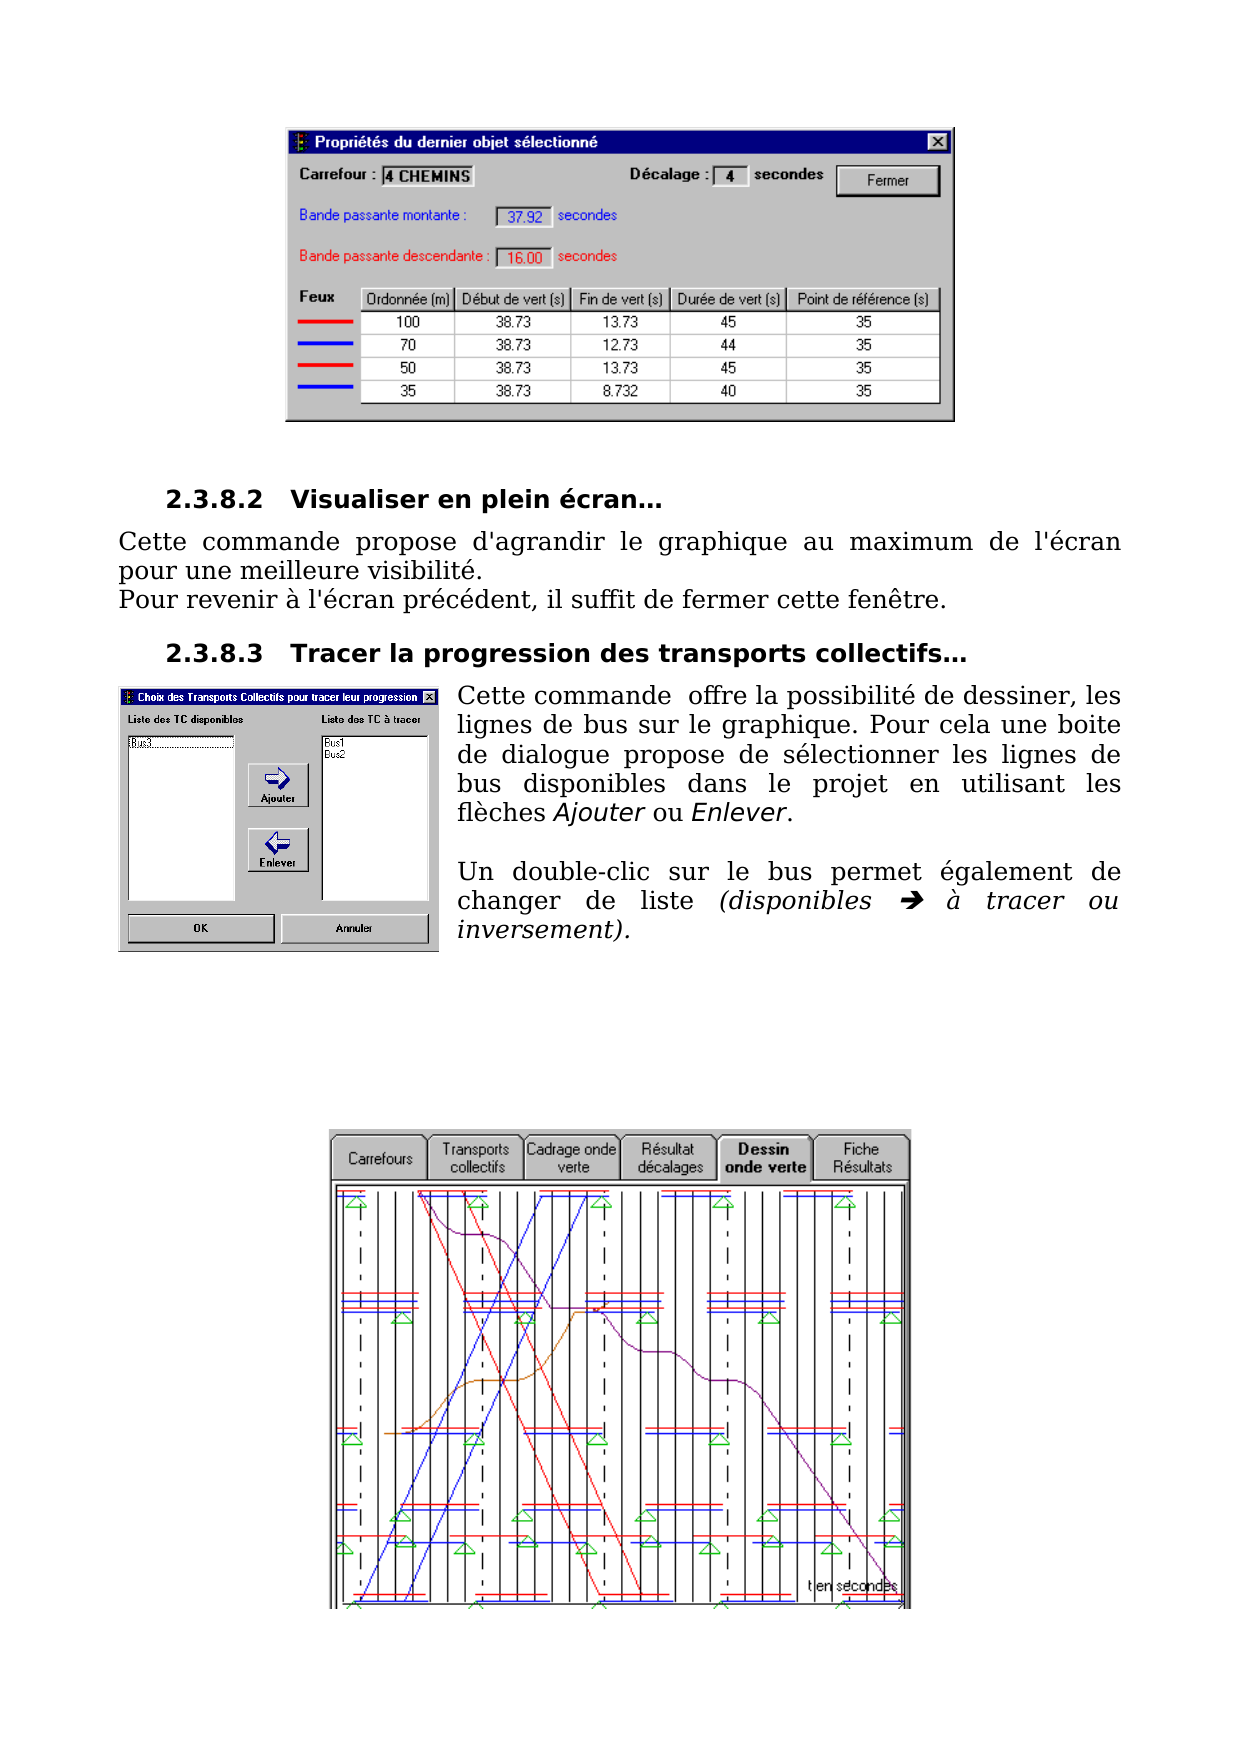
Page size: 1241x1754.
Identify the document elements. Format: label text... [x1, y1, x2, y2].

subtitle Visualiser en plein écran… [165, 485, 1122, 514]
text Cette commande offre la possibilité de dessiner, les lignes de bus sur le graphique. Pour cela une boite de dialogue propose de sélectionner les lignes de bus disponibles dans le projet en utilisant les flèches Ajouter ou Enlever. [118, 681, 1122, 828]
text Pour revenir à l'écran précédent, il suffit de fermer cette fenêtre. [118, 585, 1122, 615]
text Cette commande propose d'agrandir le graphique au maximum de l'écran pour une meilleure visibilité. [118, 527, 1122, 585]
text Un double-clic sur le bus permet également de changer de liste (disponibles  à tracer ou inversement). [439, 857, 1122, 945]
picture [118, 686, 439, 952]
picture [285, 127, 955, 422]
subtitle Tracer la progression des transports collectifs… [165, 640, 1122, 669]
picture [328, 1129, 912, 1609]
